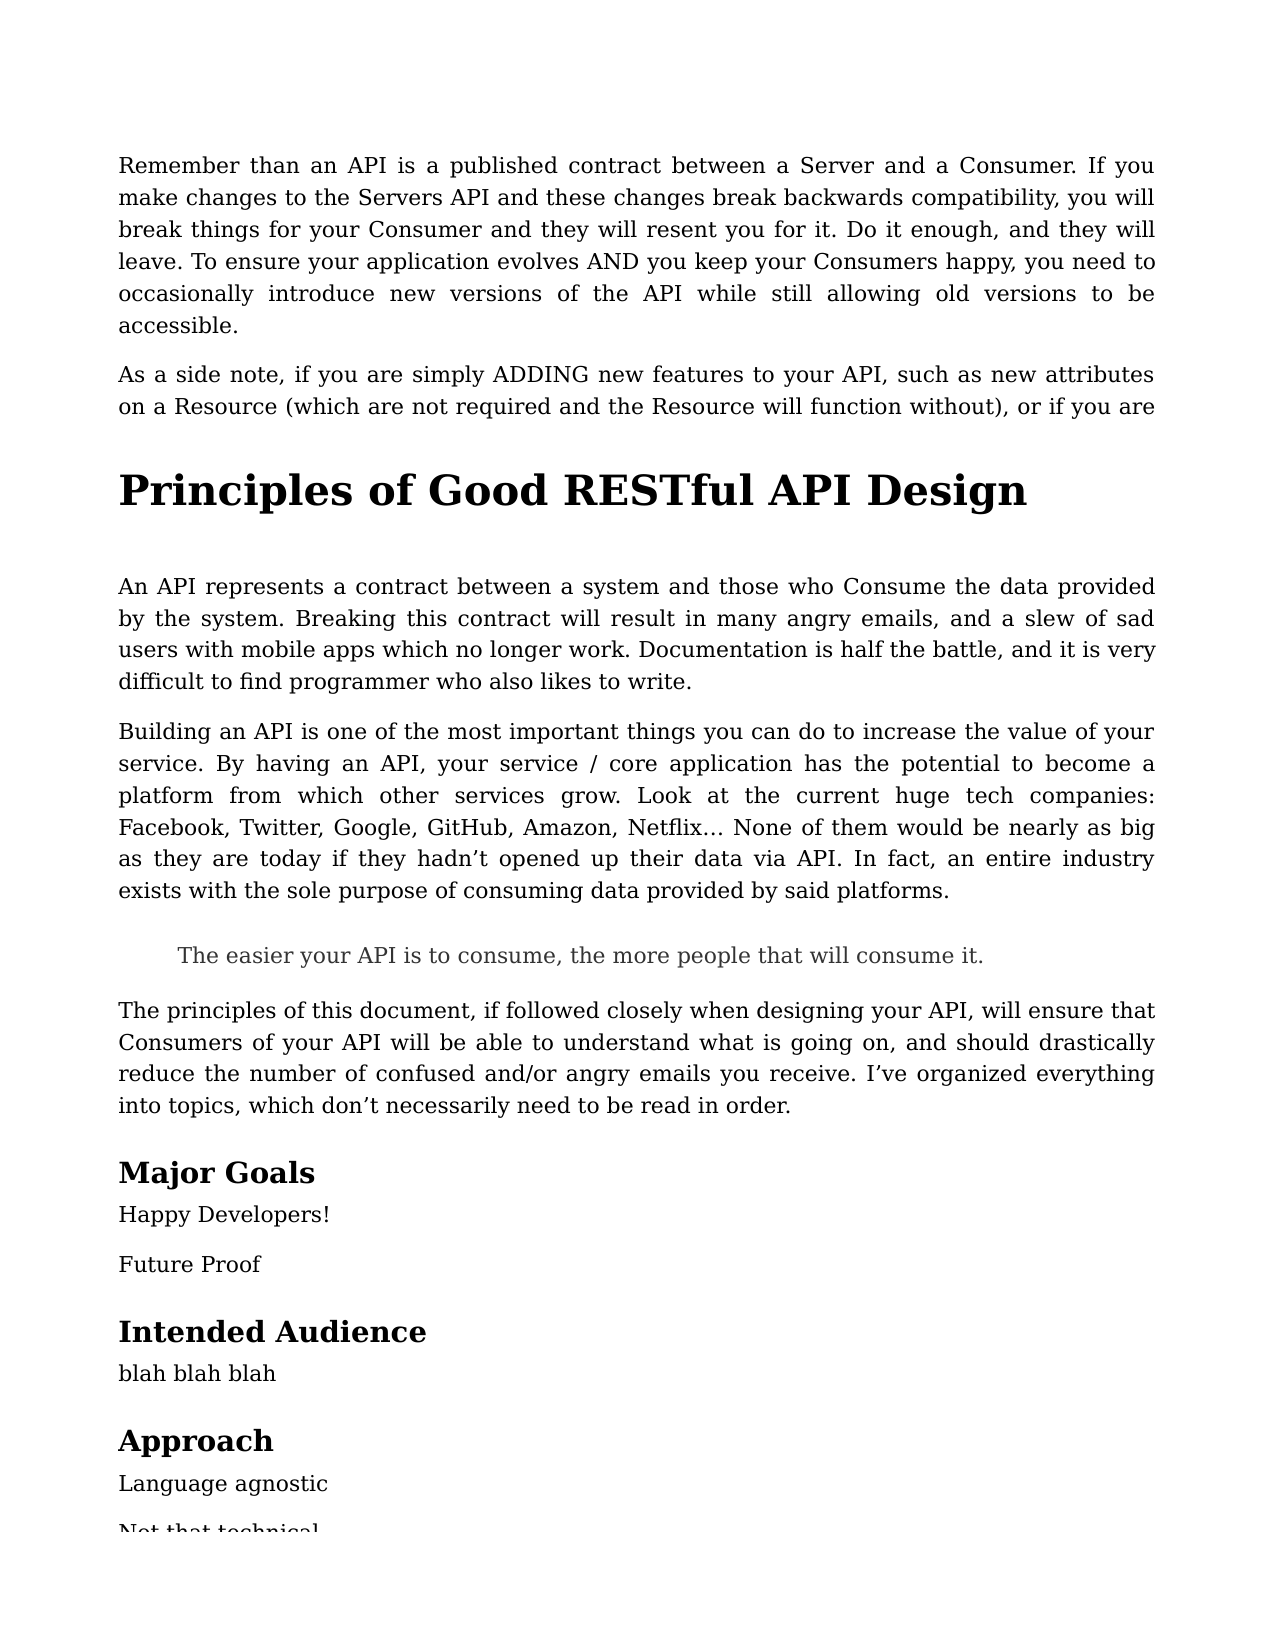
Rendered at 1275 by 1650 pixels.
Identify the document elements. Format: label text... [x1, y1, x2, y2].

text Remember than an API is a published contract between a Server and a Consumer. If you make changes to the Servers API and these changes break backwards compatibility, you will break things for your Consumer and they will resent you for it. Do it enough, and they will leave. To ensure your application evolves AND you keep your Consumers happy, you need to occasionally introduce new versions of the API while still allowing old versions to be accessible. [118, 153, 1157, 338]
text As a side note, if you are simply ADDING new features to your API, such as new attributes on a Resource (which are not required and the Resource will function without), or if you are [118, 362, 1157, 420]
